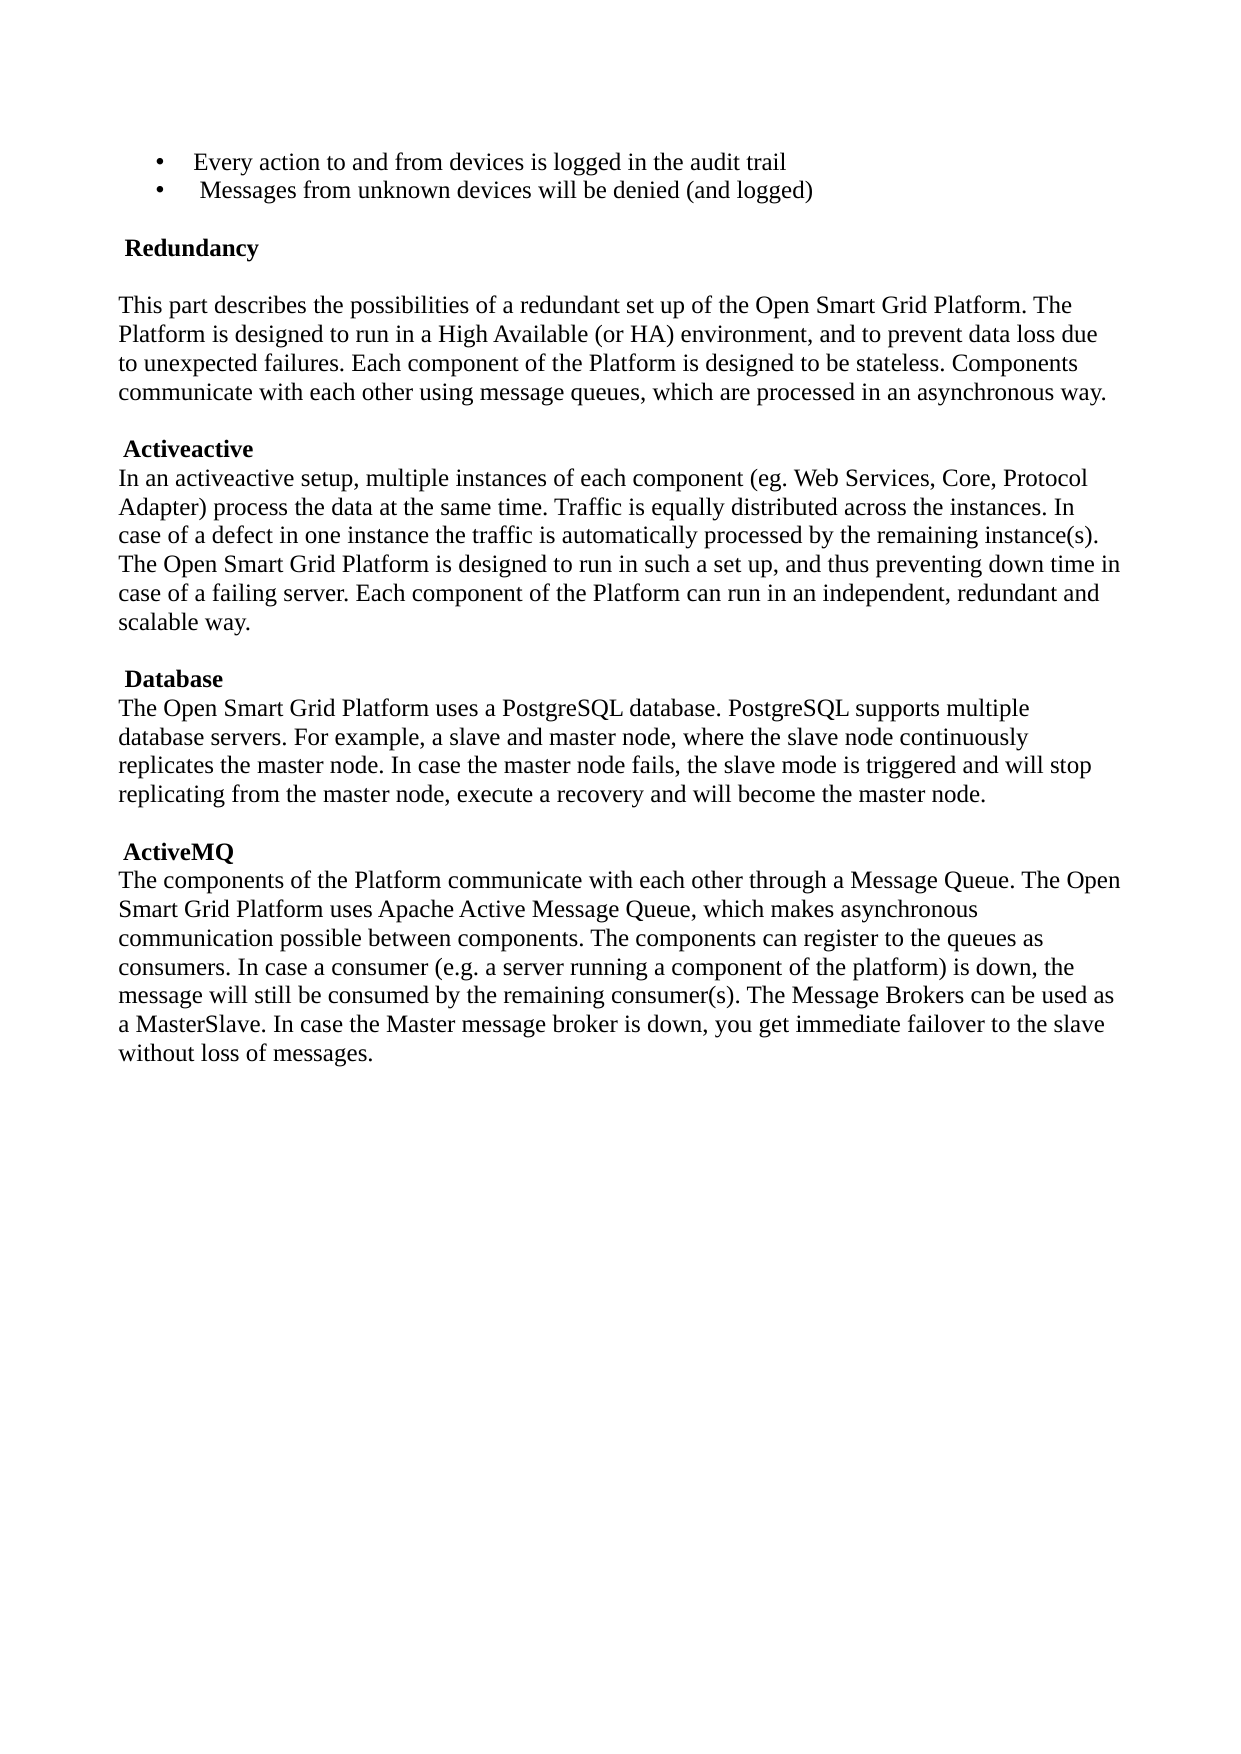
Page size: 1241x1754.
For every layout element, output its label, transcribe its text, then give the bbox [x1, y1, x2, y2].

text In an activeactive setup, multiple instances of each component (eg. Web Services, Core, Protocol Adapter) process the data at the same time. Traffic is equally distributed across the instances. In case of a defect in one instance the traffic is automatically processed by the remaining instance(s). [118, 463, 1122, 549]
text The Open Smart Grid Platform is designed to run in such a set up, and thus preventing down time in case of a failing server. Each component of the Platform can run in an independent, redundant and scalable way. [118, 549, 1122, 636]
text This part describes the possibilities of a redundant set up of the Open Smart Grid Platform. The Platform is designed to run in a High Available (or HA) environment, and to prevent data loss due to unexpected failures. Each component of the Platform is designed to be stateless. Components communicate with each other using message queues, which are processed in an asynchronous way. [118, 291, 1122, 406]
text The Open Smart Grid Platform uses a PostgreSQL database. PostgreSQL supports multiple database servers. For example, a slave and master node, where the slave node continuously replicates the master node. In case the master node fails, the slave mode is triggered and will stop replicating from the master node, execute a recovery and will become the master node. [118, 693, 1122, 808]
text ActiveMQ [118, 837, 1122, 866]
text Redundancy [118, 233, 1122, 262]
list Every action to and from devices is logged in the audit trail [156, 147, 1122, 176]
list Messages from unknown devices will be denied (and logged) [156, 176, 1122, 204]
text The components of the Platform communicate with each other through a Message Queue. The Open Smart Grid Platform uses Apache Active Message Queue, which makes asynchronous communication possible between components. The components can register to the queues as consumers. In case a consumer (e.g. a server running a component of the platform) is down, the message will still be consumed by the remaining consumer(s). The Message Brokers can be used as a MasterSlave. In case the Master message broker is down, you get immediate failover to the slave without loss of messages. [118, 866, 1122, 1067]
text Activeactive [118, 434, 1122, 463]
text Database [118, 664, 1122, 693]
